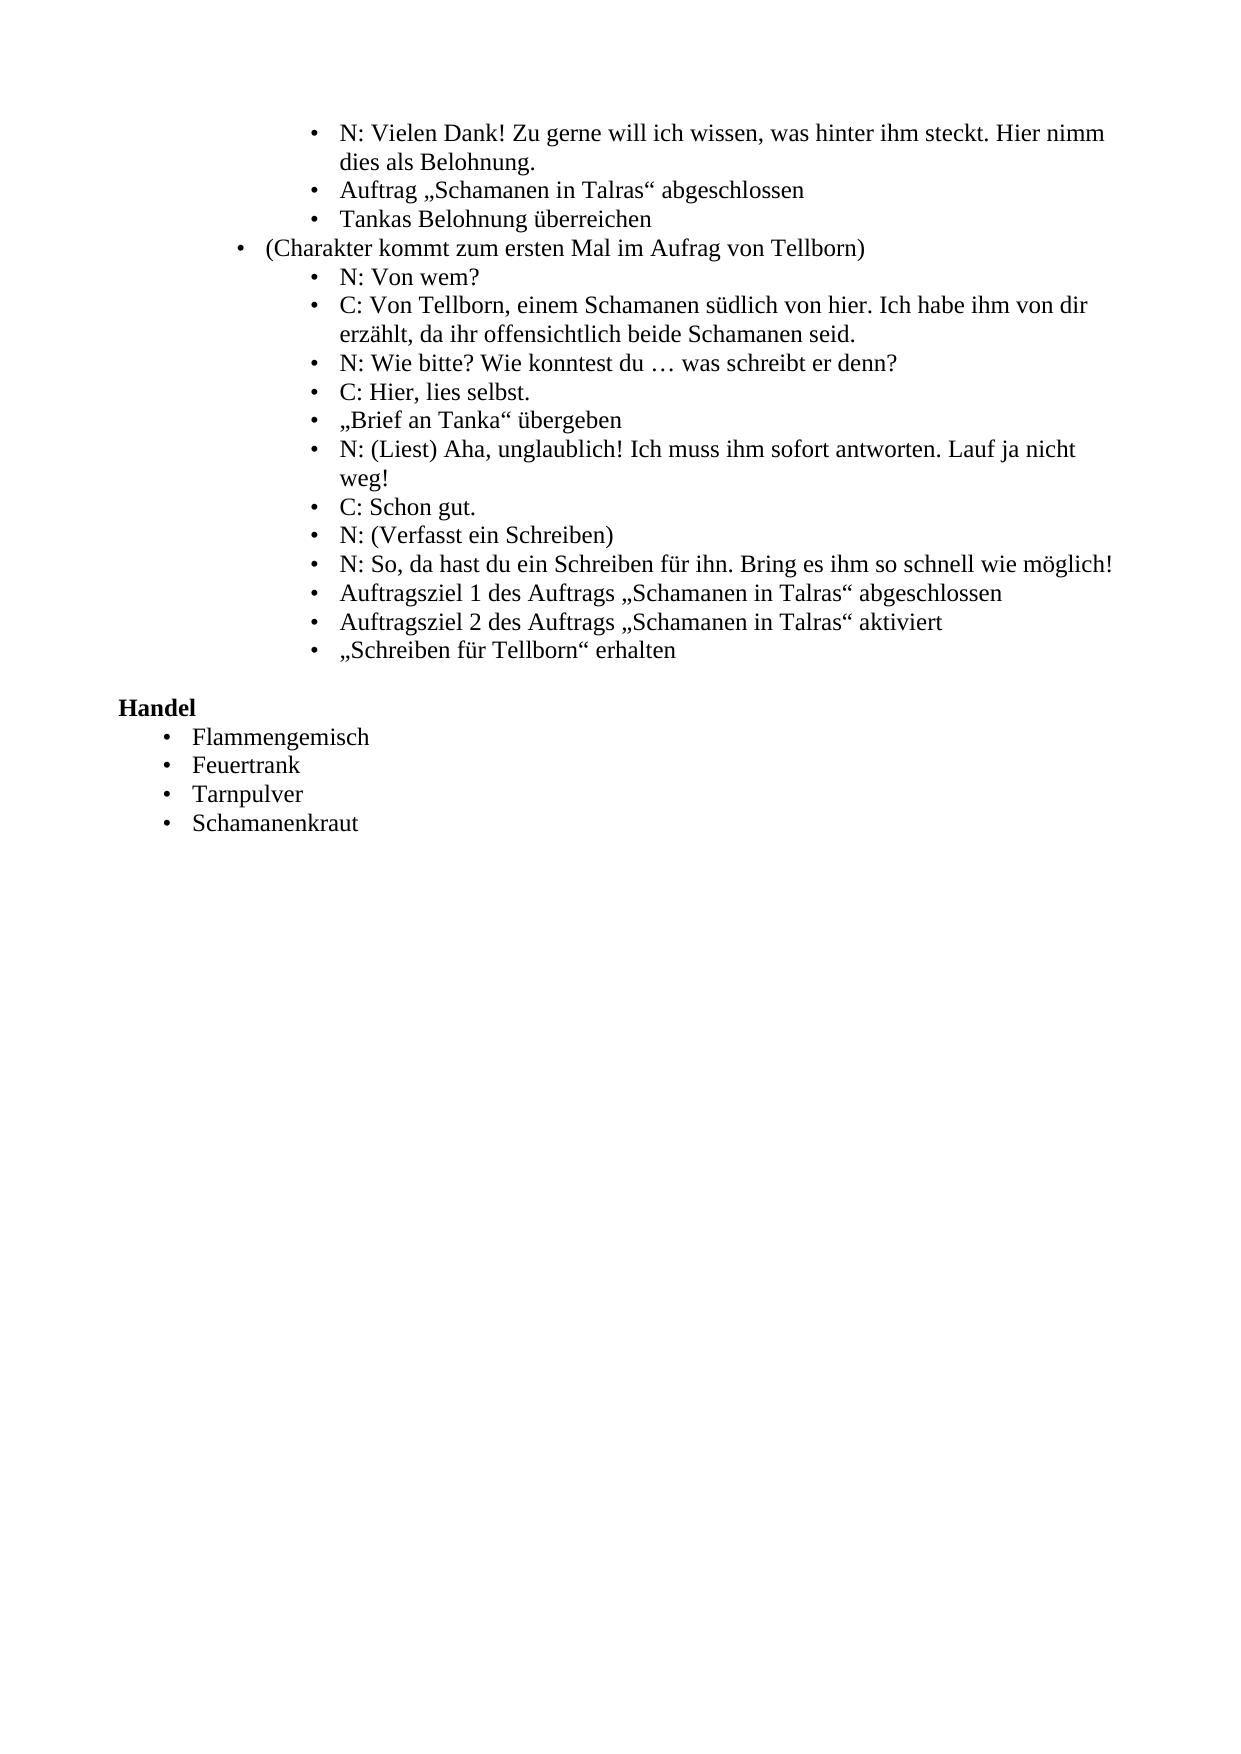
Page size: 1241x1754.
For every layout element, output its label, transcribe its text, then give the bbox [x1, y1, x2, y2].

list N: (Liest) Aha, unglaublich! Ich muss ihm sofort antworten. Lauf ja nicht weg! [310, 434, 1122, 492]
list N: Wie bitte? Wie konntest du … was schreibt er denn? [310, 348, 1122, 377]
list Tankas Belohnung überreichen [310, 204, 1122, 233]
list „Brief an Tanka“ übergeben [310, 406, 1122, 434]
list N: Von wem? [310, 262, 1122, 291]
list Auftragsziel 2 des Auftrags „Schamanen in Talras“ aktiviert [310, 607, 1122, 636]
list Auftragsziel 1 des Auftrags „Schamanen in Talras“ abgeschlossen [310, 578, 1122, 607]
list C: Von Tellborn, einem Schamanen südlich von hier. Ich habe ihm von dir erzählt, da ihr offensichtlich beide Schamanen seid. [310, 291, 1122, 348]
list Feuertrank [162, 751, 1122, 779]
list Flammengemisch [162, 722, 1122, 751]
list Tarnpulver [162, 779, 1122, 808]
list N: Vielen Dank! Zu gerne will ich wissen, was hinter ihm steckt. Hier nimm dies als Belohnung. [310, 118, 1122, 176]
list N: So, da hast du ein Schreiben für ihn. Bring es ihm so schnell wie möglich! [310, 549, 1122, 578]
list „Schreiben für Tellborn“ erhalten [310, 636, 1122, 664]
list C: Hier, lies selbst. [310, 377, 1122, 406]
list Auftrag „Schamanen in Talras“ abgeschlossen [310, 176, 1122, 204]
list C: Schon gut. [310, 492, 1122, 521]
list (Charakter kommt zum ersten Mal im Aufrag von Tellborn) [236, 233, 1122, 262]
list N: (Verfasst ein Schreiben) [310, 521, 1122, 549]
text Handel [118, 693, 1122, 722]
list Schamanenkraut [162, 808, 1122, 837]
